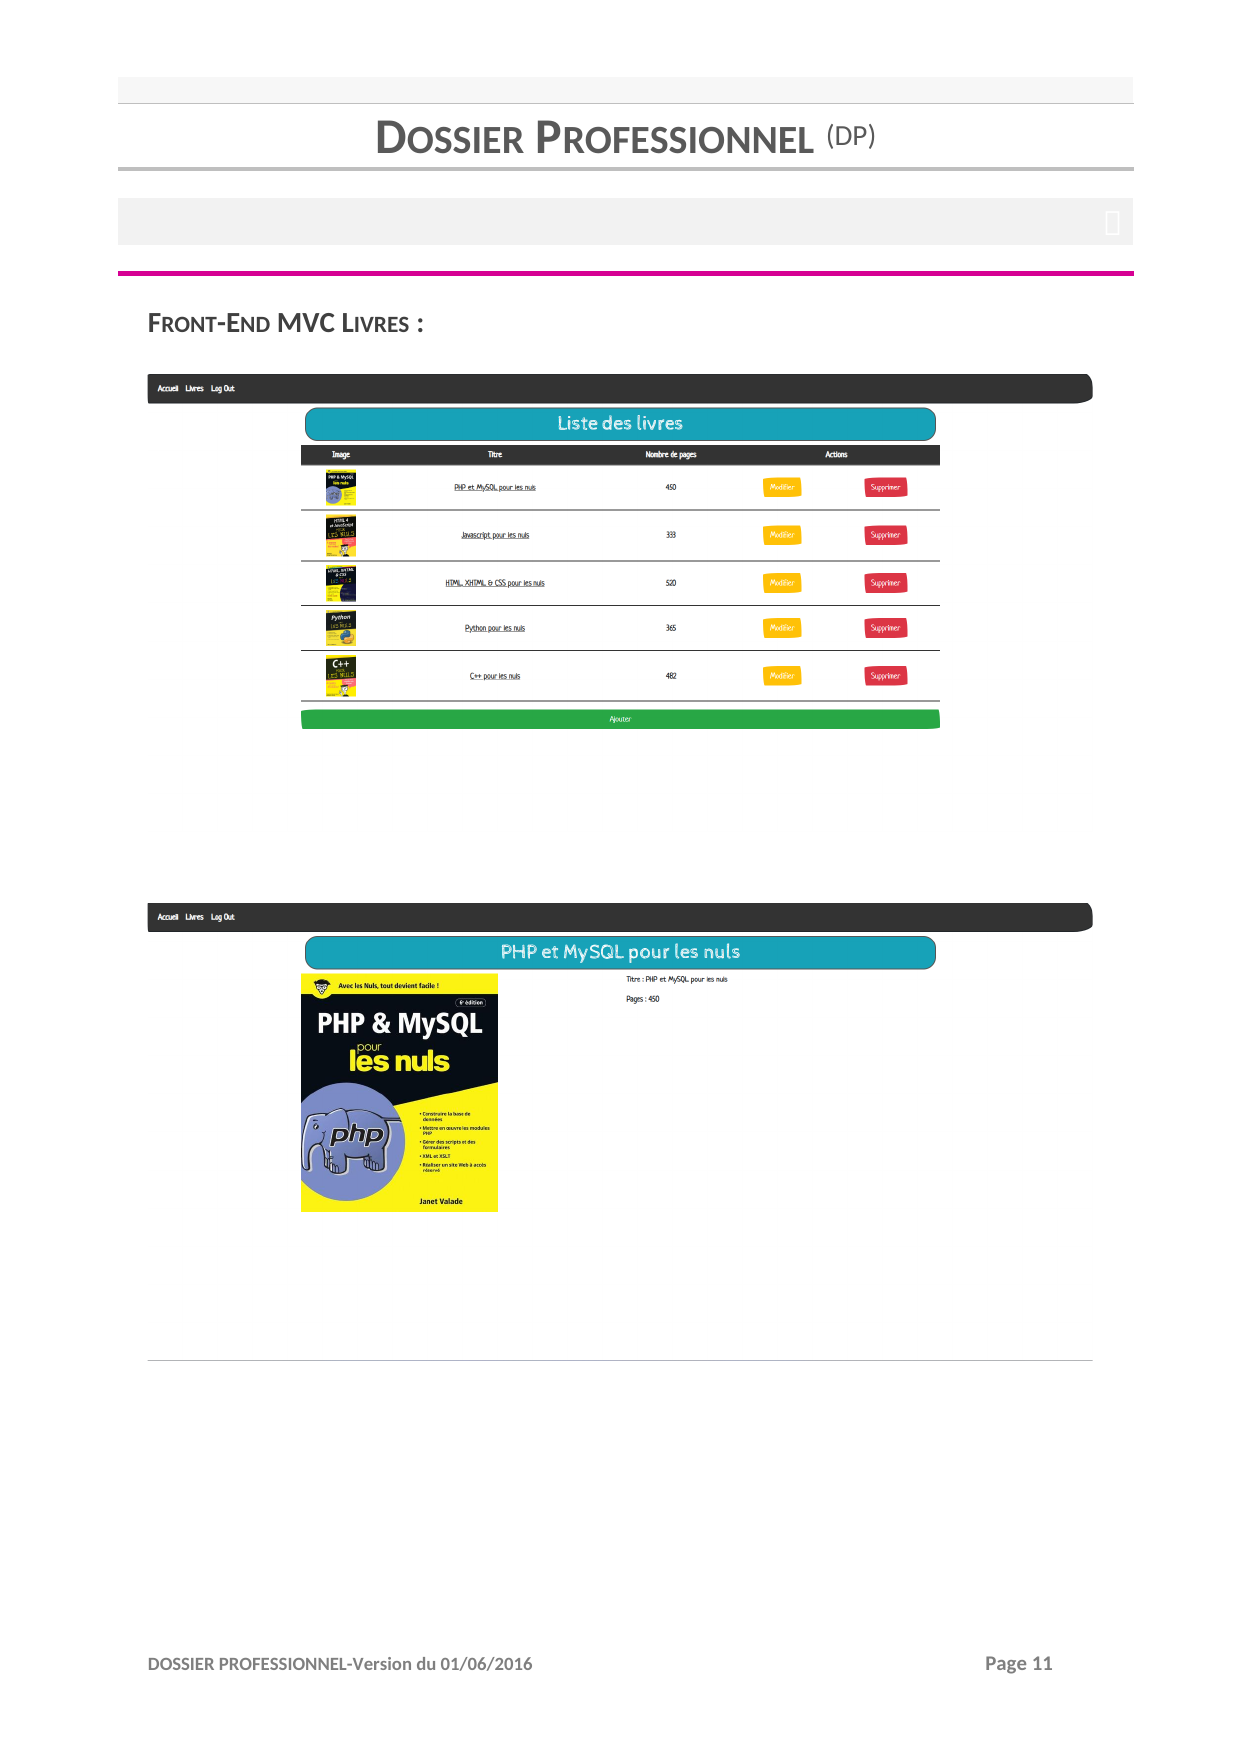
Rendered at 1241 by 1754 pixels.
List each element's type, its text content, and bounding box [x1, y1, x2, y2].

picture [147, 374, 1093, 832]
text Front-End MVC Livres : [148, 304, 1093, 339]
picture [147, 903, 1093, 1361]
